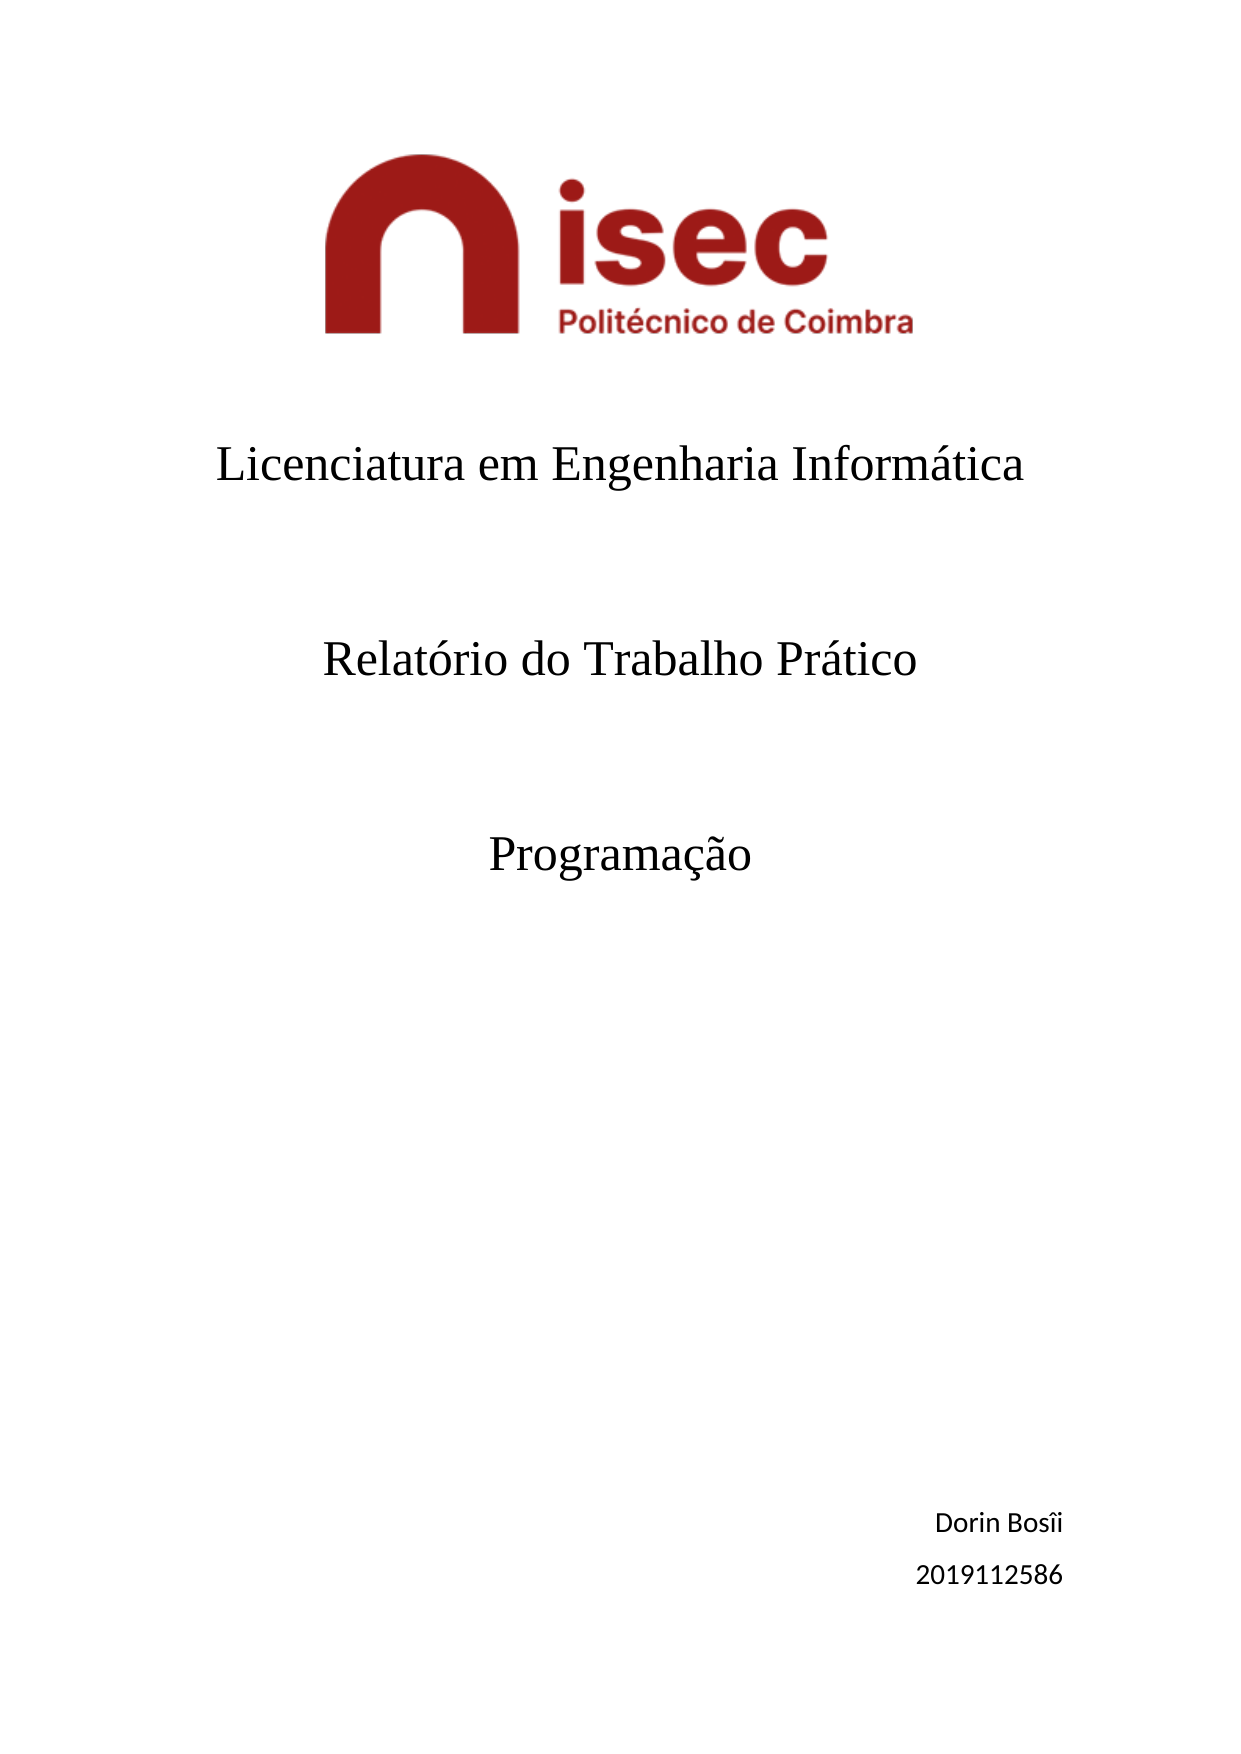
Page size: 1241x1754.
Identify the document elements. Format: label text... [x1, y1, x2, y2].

text Licenciatura em Engenharia Informática [177, 434, 1063, 491]
text 2019112586 [177, 1556, 1063, 1591]
text Dorin Bosîi [177, 1504, 1063, 1540]
text Relatório do Trabalho Prático [177, 628, 1063, 686]
text Programação [177, 823, 1063, 881]
